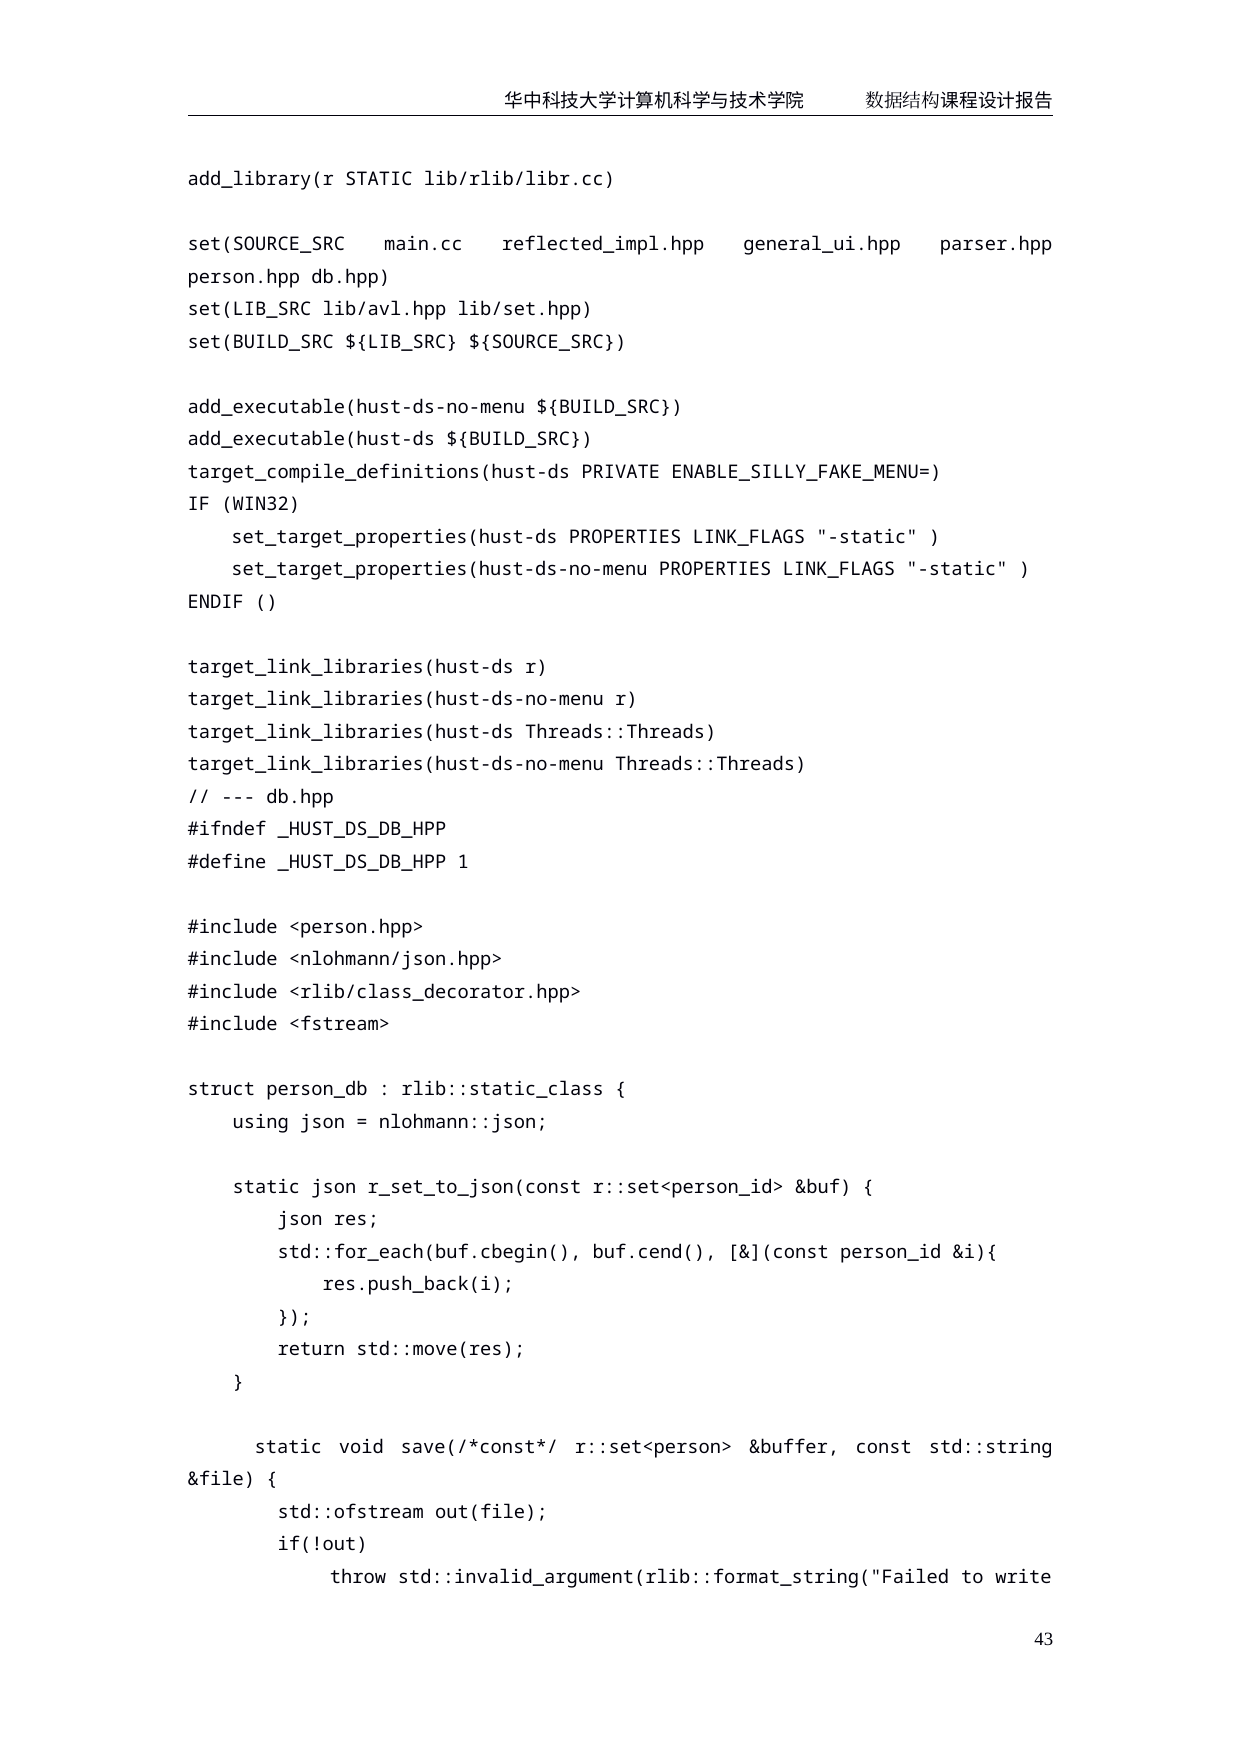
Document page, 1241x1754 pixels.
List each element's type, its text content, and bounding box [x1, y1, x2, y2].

text set_target_properties(hust-ds-no-menu PROPERTIES LINK_FLAGS "-static" ) [187, 552, 1053, 584]
text #define _HUST_DS_DB_HPP 1 [187, 844, 1053, 877]
text }); [187, 1299, 1053, 1332]
text set_target_properties(hust-ds PROPERTIES LINK_FLAGS "-static" ) [187, 519, 1053, 552]
text set(SOURCE_SRC main.cc reflected_impl.hpp general_ui.hpp parser.hpp person.hpp db.hpp) [187, 227, 1053, 292]
text set(LIB_SRC lib/avl.hpp lib/set.hpp) [187, 292, 1053, 324]
text set(BUILD_SRC ${LIB_SRC} ${SOURCE_SRC}) [187, 324, 1053, 357]
text #include <person.hpp> [187, 909, 1053, 942]
text // --- db.hpp [187, 779, 1053, 812]
text target_link_libraries(hust-ds-no-menu Threads::Threads) [187, 747, 1053, 779]
text static json r_set_to_json(const r::set<person_id> &buf) { [187, 1169, 1053, 1202]
text target_link_libraries(hust-ds-no-menu r) [187, 682, 1053, 714]
text target_link_libraries(hust-ds Threads::Threads) [187, 714, 1053, 747]
text std::ofstream out(file); [187, 1494, 1053, 1527]
text #include <fstream> [187, 1007, 1053, 1039]
text using json = nlohmann::json; [187, 1104, 1053, 1137]
text throw std::invalid_argument(rlib::format_string("Failed to write [187, 1559, 1053, 1592]
text add_library(r STATIC lib/rlib/libr.cc) [187, 162, 1053, 194]
text #include <nlohmann/json.hpp> [187, 942, 1053, 974]
text if(!out) [187, 1527, 1053, 1559]
text IF (WIN32) [187, 487, 1053, 519]
text #ifndef _HUST_DS_DB_HPP [187, 812, 1053, 844]
text std::for_each(buf.cbegin(), buf.cend(), [&](const person_id &i){ [187, 1234, 1053, 1267]
text struct person_db : rlib::static_class { [187, 1072, 1053, 1104]
text res.push_back(i); [187, 1267, 1053, 1299]
text target_compile_definitions(hust-ds PRIVATE ENABLE_SILLY_FAKE_MENU=) [187, 454, 1053, 487]
text ENDIF () [187, 584, 1053, 617]
text #include <rlib/class_decorator.hpp> [187, 974, 1053, 1007]
text json res; [187, 1202, 1053, 1234]
text return std::move(res); [187, 1332, 1053, 1364]
text static void save(/*const*/ r::set<person> &buffer, const std::string &file) { [187, 1429, 1053, 1494]
text target_link_libraries(hust-ds r) [187, 649, 1053, 682]
text add_executable(hust-ds-no-menu ${BUILD_SRC}) [187, 389, 1053, 422]
text add_executable(hust-ds ${BUILD_SRC}) [187, 422, 1053, 454]
text } [187, 1364, 1053, 1397]
